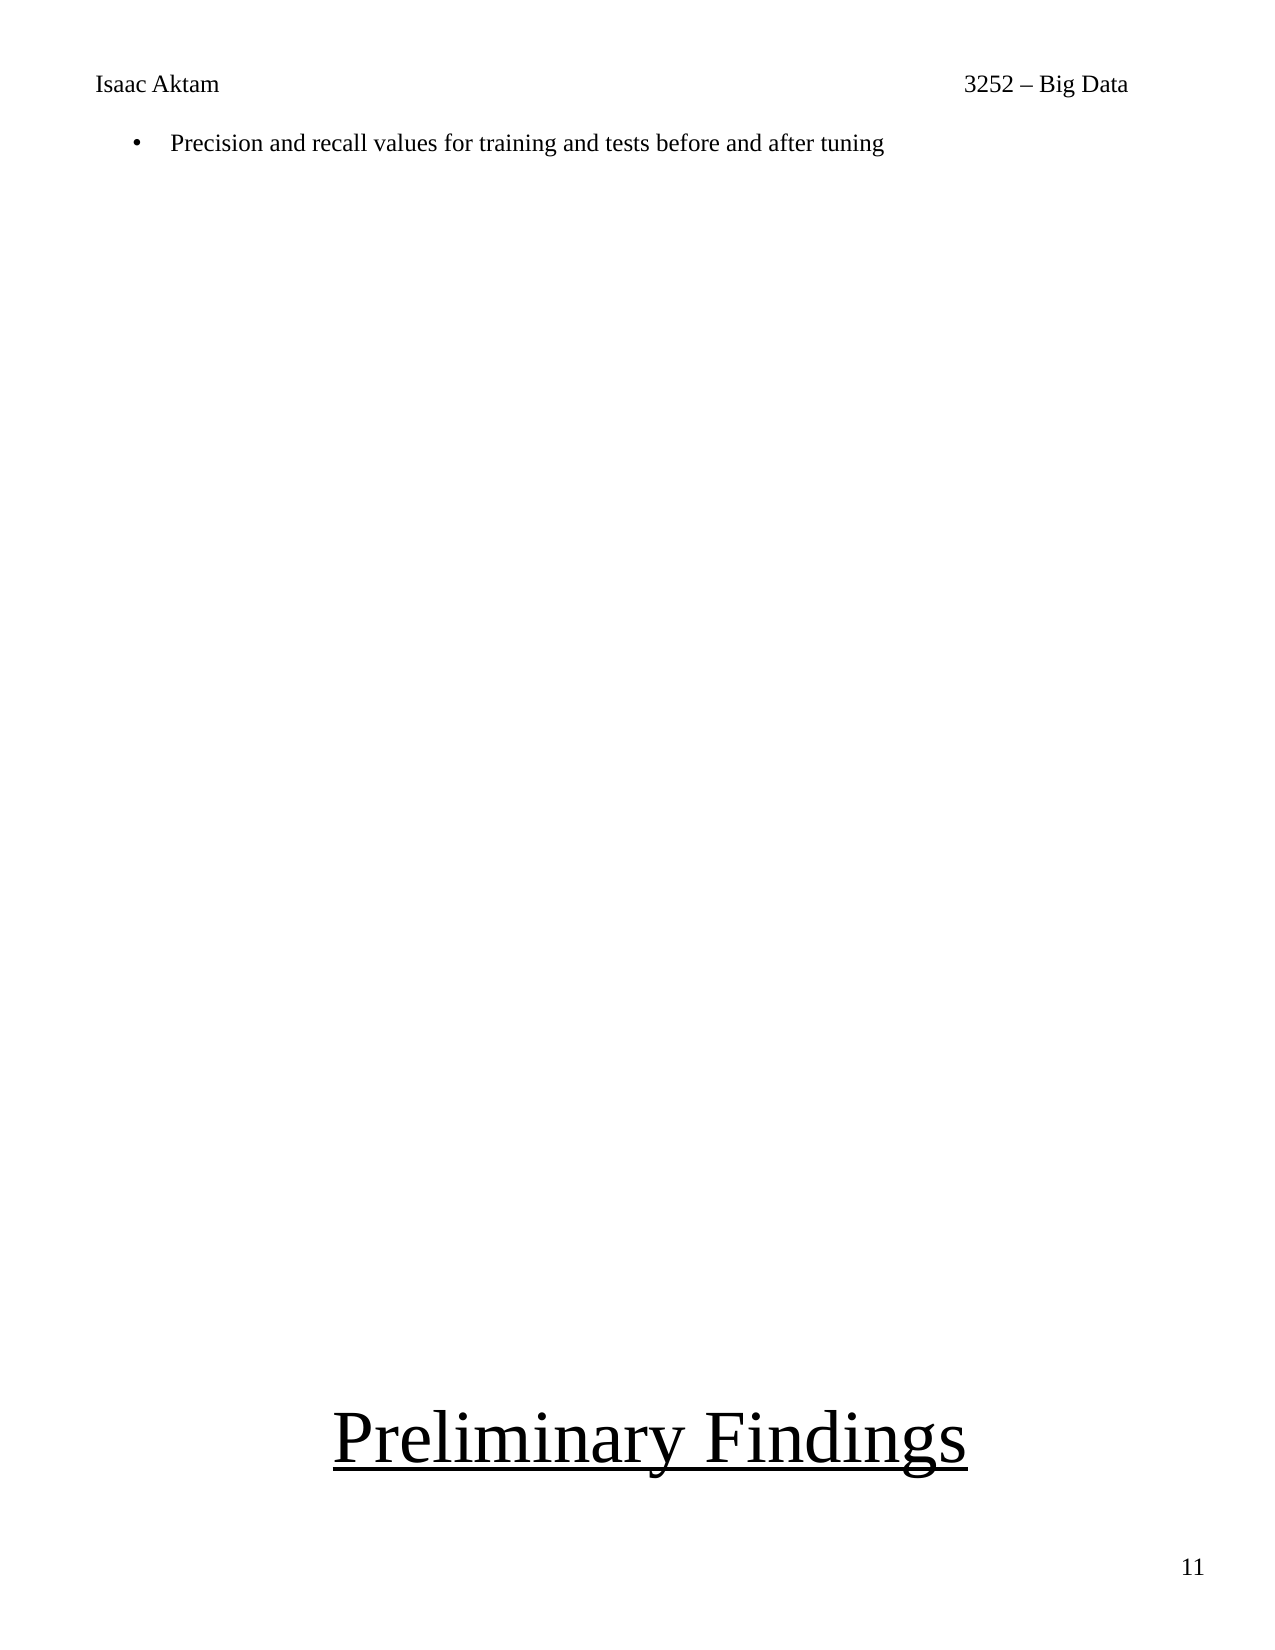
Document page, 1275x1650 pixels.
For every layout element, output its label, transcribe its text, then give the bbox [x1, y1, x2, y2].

list Precision and recall values for training and tests before and after tuning [133, 128, 1204, 157]
text Preliminary Findings [95, 1393, 1204, 1479]
